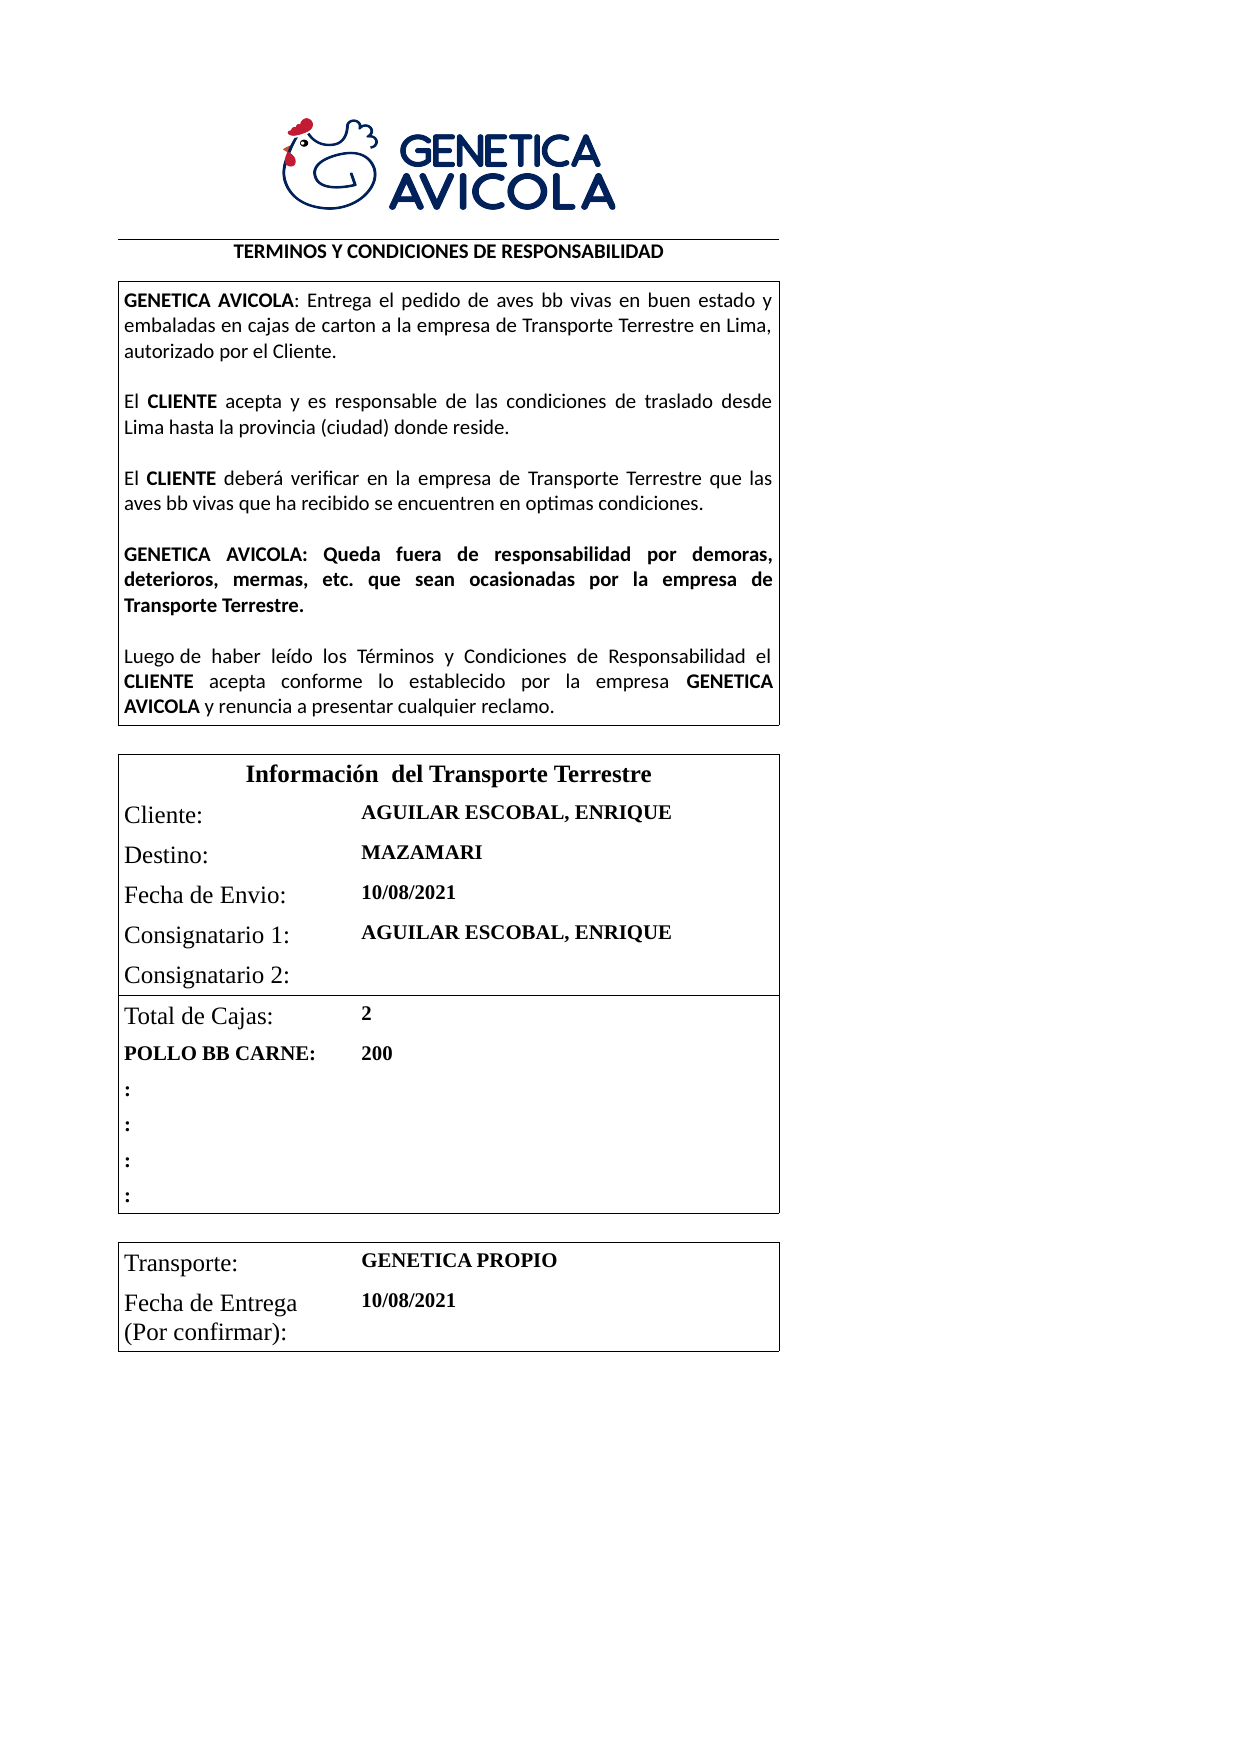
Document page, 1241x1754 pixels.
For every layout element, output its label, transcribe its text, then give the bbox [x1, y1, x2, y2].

table_cell Fecha de Envio: [119, 874, 356, 914]
table_cell Destino: [119, 834, 356, 874]
table_cell 2 [356, 996, 779, 1035]
table_cell [356, 1178, 779, 1213]
table_cell [356, 1106, 779, 1142]
table_cell [118, 1214, 356, 1242]
table_cell Fecha de Entrega (Por confirmar): [119, 1282, 356, 1351]
table_cell 10/08/2021 [356, 1282, 779, 1351]
table_cell 200 [356, 1035, 779, 1071]
table_cell Transporte: [119, 1243, 356, 1282]
table_header Información del Transporte Terrestre [119, 755, 779, 794]
picture [282, 118, 616, 210]
table_cell Consignatario 2: [119, 955, 356, 995]
table_cell : [119, 1106, 356, 1142]
table_cell AGUILAR ESCOBAL, ENRIQUE [356, 915, 779, 955]
table_cell GENETICA AVICOLA: Entrega el pedido de aves bb vivas en buen estado y embaladas en cajas de carton a la empresa de Transporte Terrestre en Lima, autorizado por el Cliente. El CLIENTE acepta y es responsable de las condiciones de traslado desde Lima hasta la provincia (ciudad) donde reside. El CLIENTE deberá verificar en la empresa de Transporte Terrestre que las aves bb vivas que ha recibido se encuentren en optimas condiciones. GENETICA AVICOLA: Queda fuera de responsabilidad por demoras, deterioros, mermas, etc. que sean ocasionadas por la empresa de Transporte Terrestre. Luego de haber leído los Términos y Condiciones de Responsabilidad el CLIENTE acepta conforme lo establecido por la empresa GENETICA AVICOLA y renuncia a presentar cualquier reclamo. [119, 282, 779, 725]
table_cell 10/08/2021 [356, 874, 779, 914]
table_cell POLLO BB CARNE: [119, 1035, 356, 1071]
table_cell [356, 1142, 779, 1177]
table_cell [356, 955, 779, 995]
table_cell [356, 1071, 779, 1106]
table_header TERMINOS Y CONDICIONES DE RESPONSABILIDAD [118, 240, 779, 281]
table_cell Total de Cajas: [119, 996, 356, 1035]
table_cell Consignatario 1: [119, 915, 356, 955]
table_cell AGUILAR ESCOBAL, ENRIQUE [356, 794, 779, 834]
table_cell : [119, 1071, 356, 1106]
table_cell Cliente: [119, 794, 356, 834]
table_cell [356, 1214, 779, 1242]
table_cell MAZAMARI [356, 834, 779, 874]
table_cell : [119, 1142, 356, 1177]
table_cell GENETICA PROPIO [356, 1243, 779, 1282]
table_cell : [119, 1178, 356, 1213]
